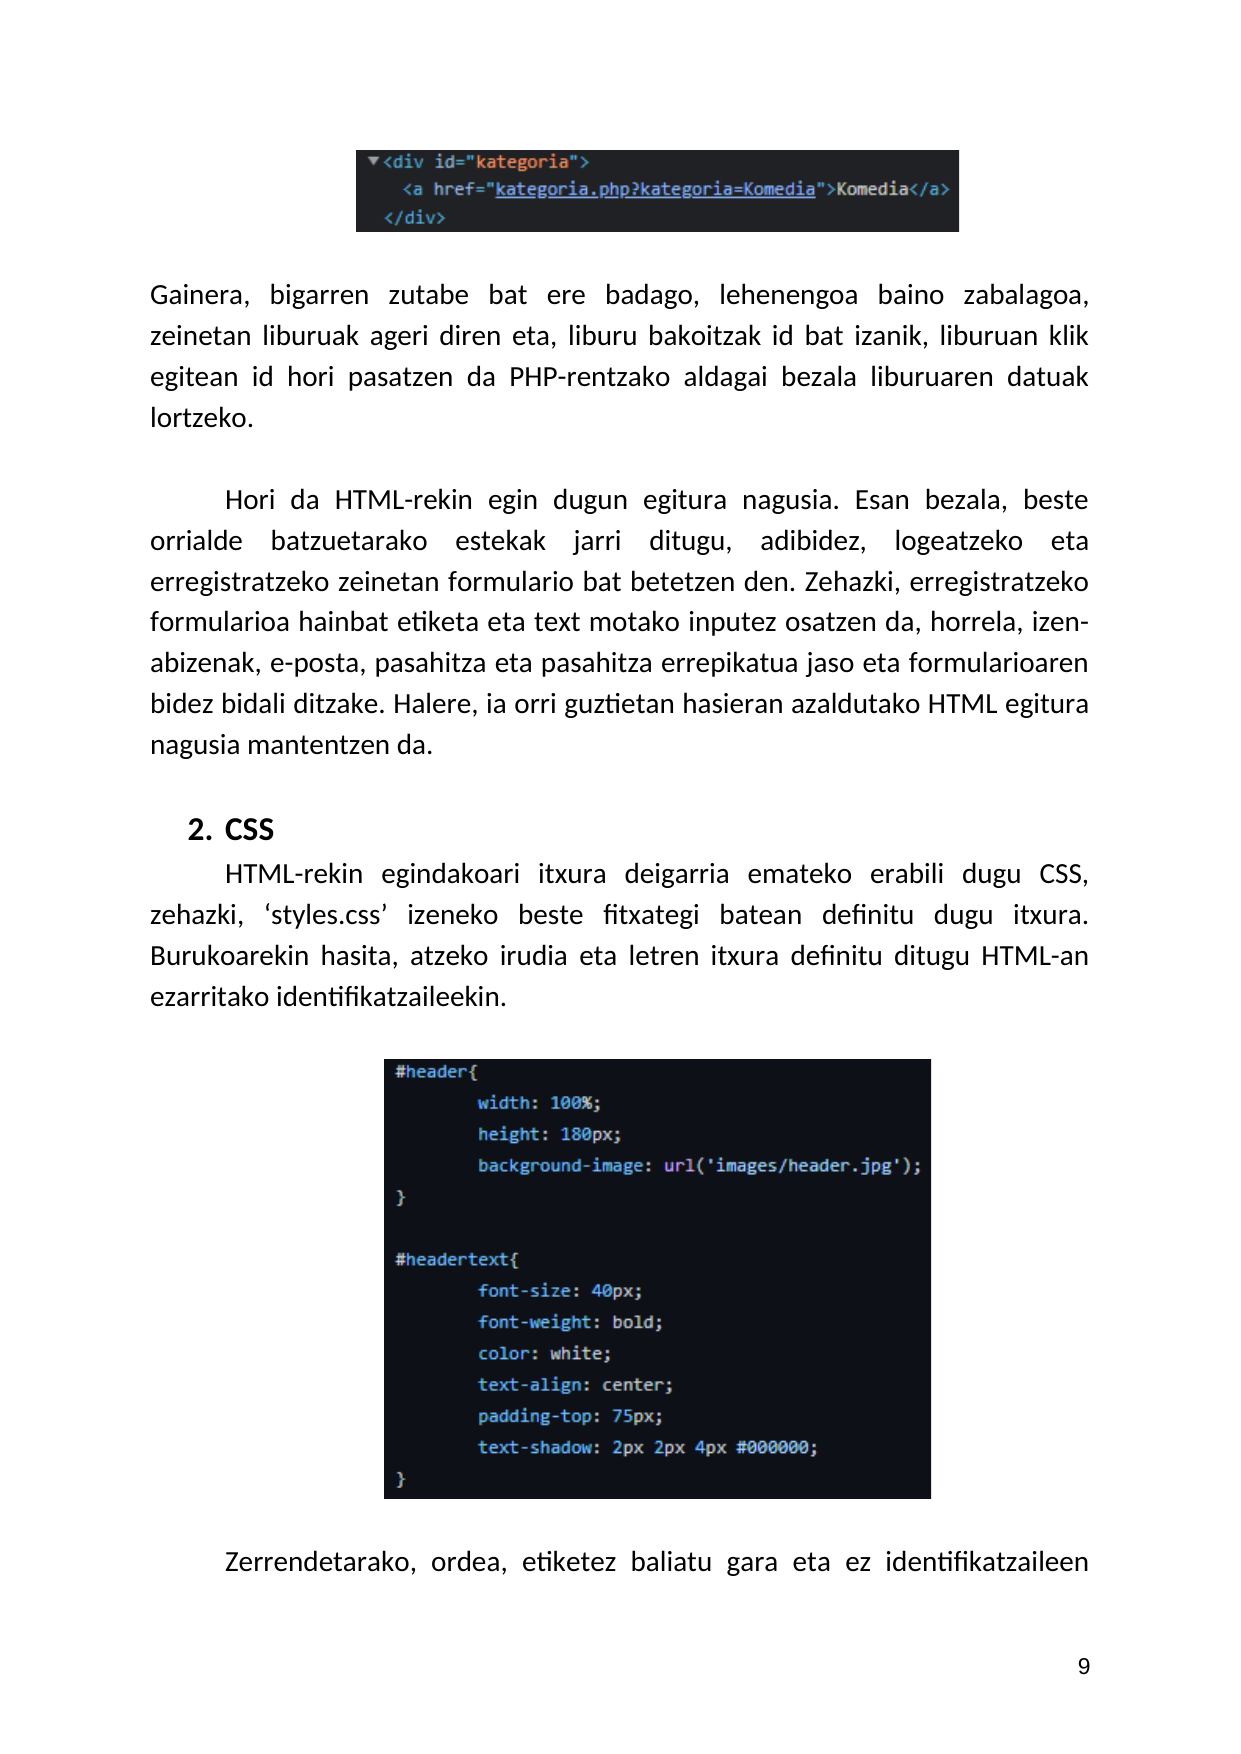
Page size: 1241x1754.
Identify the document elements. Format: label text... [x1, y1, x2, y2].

text Zerrendetarako, ordea, etiketez baliatu gara eta ez identifikatzaileen [150, 1543, 1090, 1579]
text Hori da HTML-rekin egin dugun egitura nagusia. Esan bezala, beste orrialde batzuetarako estekak jarri ditugu, adibidez, logeatzeko eta erregistratzeko zeinetan formulario bat betetzen den. Zehazki, erregistratzeko formularioa hainbat etiketa eta text motako inputez osatzen da, horrela, izen-abizenak, e-posta, pasahitza eta pasahitza errepikatua jaso eta formularioaren bidez bidali ditzake. Halere, ia orri guztietan hasieran azaldutako HTML egitura nagusia mantentzen da. [150, 481, 1090, 762]
picture [356, 150, 960, 232]
text Gainera, bigarren zutabe bat ere badago, lehenengoa baino zabalagoa, zeinetan liburuak ageri diren eta, liburu bakoitzak id bat izanik, liburuan klik egitean id hori pasatzen da PHP-rentzako aldagai bezala liburuaren datuak lortzeko. [150, 276, 1090, 434]
picture [384, 1059, 932, 1499]
text HTML-rekin egindakoari itxura deigarria emateko erabili dugu CSS, zehazki, ‘styles.css’ izeneko beste fitxategi batean definitu dugu itxura. Burukoarekin hasita, atzeko irudia eta letren itxura definitu ditugu HTML-an ezarritako identifikatzaileekin. [150, 855, 1090, 1013]
list CSS [187, 808, 1090, 849]
